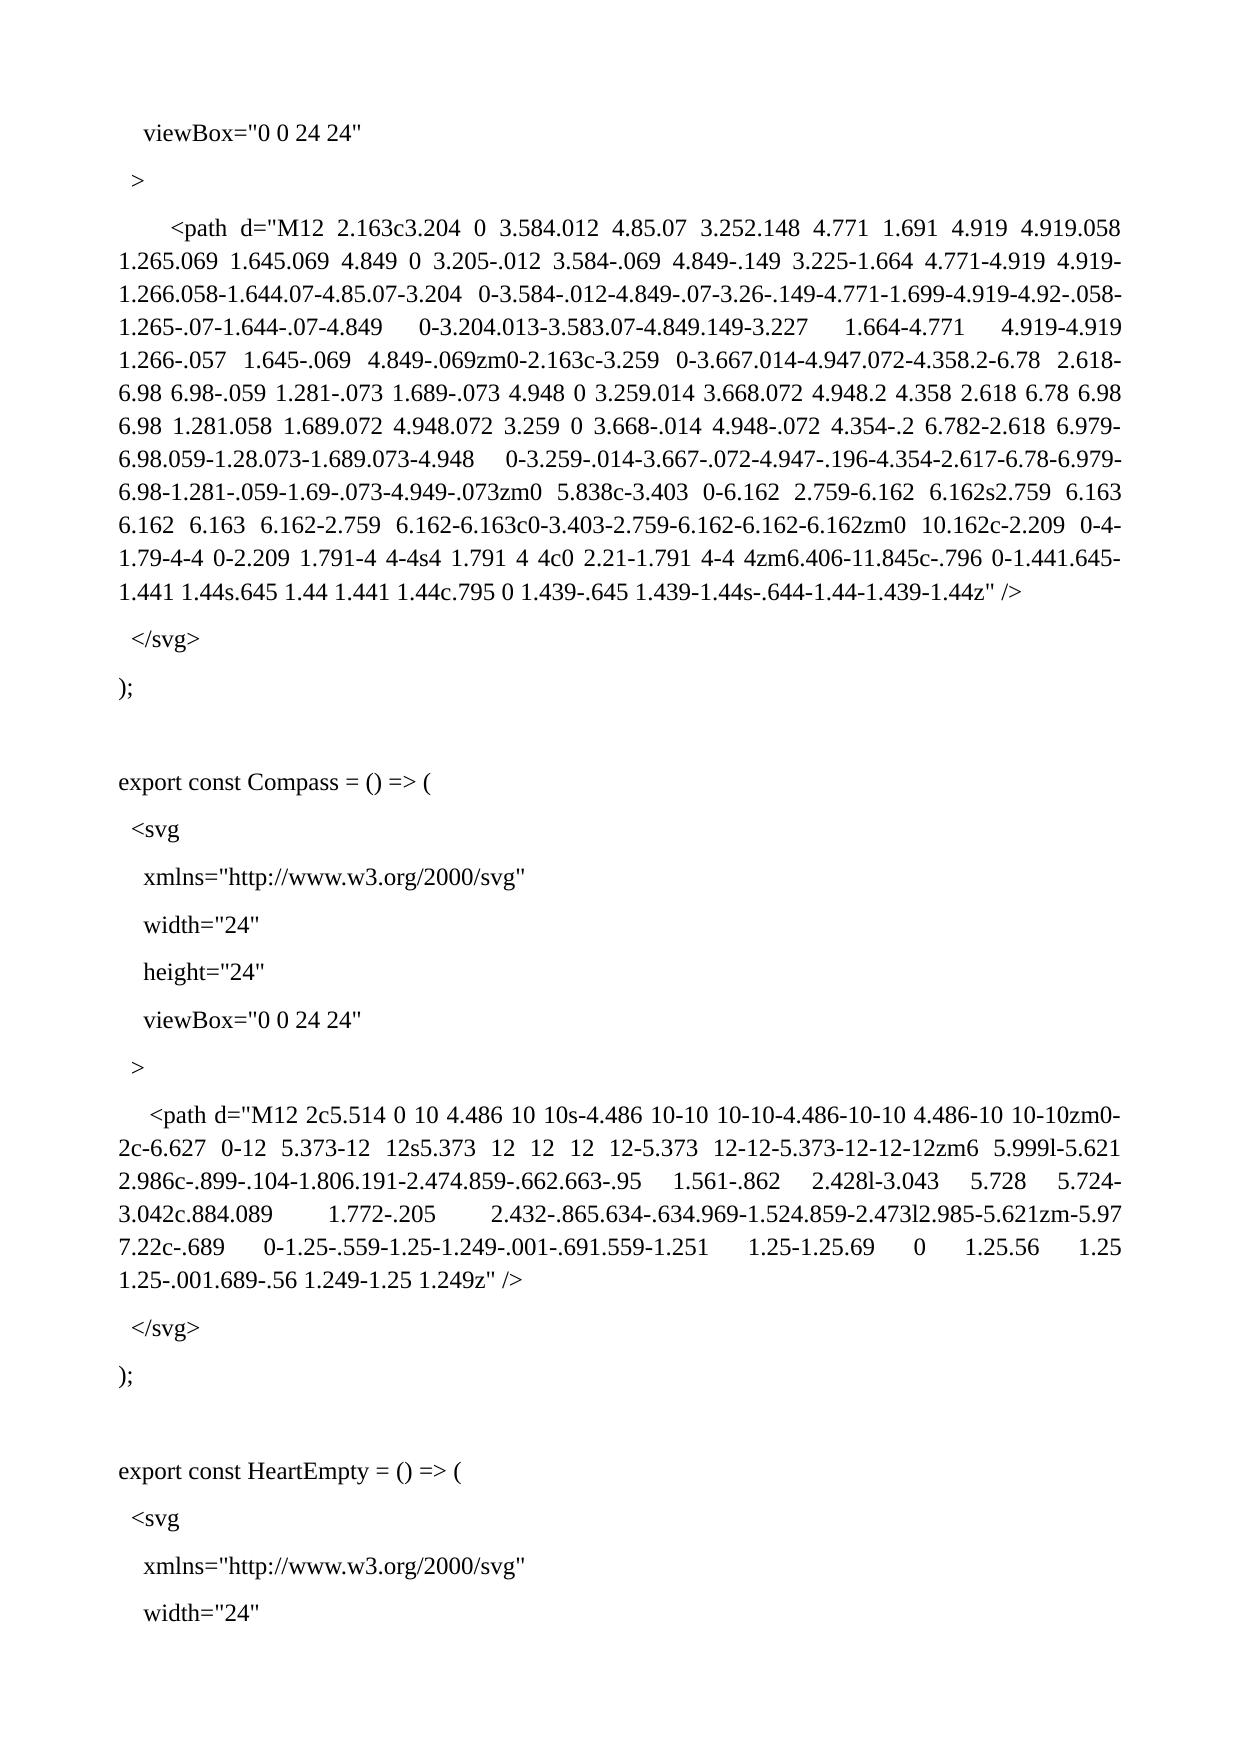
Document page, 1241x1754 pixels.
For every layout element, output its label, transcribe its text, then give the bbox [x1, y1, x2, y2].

text export const HeartEmpty = () => ( [118, 1456, 1122, 1484]
text <path d="M12 2.163c3.204 0 3.584.012 4.85.07 3.252.148 4.771 1.691 4.919 4.919.058 1.265.069 1.645.069 4.849 0 3.205-.012 3.584-.069 4.849-.149 3.225-1.664 4.771-4.919 4.919-1.266.058-1.644.07-4.85.07-3.204 0-3.584-.012-4.849-.07-3.26-.149-4.771-1.699-4.919-4.92-.058-1.265-.07-1.644-.07-4.849 0-3.204.013-3.583.07-4.849.149-3.227 1.664-4.771 4.919-4.919 1.266-.057 1.645-.069 4.849-.069zm0-2.163c-3.259 0-3.667.014-4.947.072-4.358.2-6.78 2.618-6.98 6.98-.059 1.281-.073 1.689-.073 4.948 0 3.259.014 3.668.072 4.948.2 4.358 2.618 6.78 6.98 6.98 1.281.058 1.689.072 4.948.072 3.259 0 3.668-.014 4.948-.072 4.354-.2 6.782-2.618 6.979-6.98.059-1.28.073-1.689.073-4.948 0-3.259-.014-3.667-.072-4.947-.196-4.354-2.617-6.78-6.979-6.98-1.281-.059-1.69-.073-4.949-.073zm0 5.838c-3.403 0-6.162 2.759-6.162 6.162s2.759 6.163 6.162 6.163 6.162-2.759 6.162-6.163c0-3.403-2.759-6.162-6.162-6.162zm0 10.162c-2.209 0-4-1.79-4-4 0-2.209 1.791-4 4-4s4 1.791 4 4c0 2.21-1.791 4-4 4zm6.406-11.845c-.796 0-1.441.645-1.441 1.44s.645 1.44 1.441 1.44c.795 0 1.439-.645 1.439-1.44s-.644-1.44-1.439-1.44z" /> [118, 213, 1122, 605]
text width="24" [118, 1598, 1122, 1627]
text viewBox="0 0 24 24" [118, 118, 1122, 147]
text <path d="M12 2c5.514 0 10 4.486 10 10s-4.486 10-10 10-10-4.486-10-10 4.486-10 10-10zm0-2c-6.627 0-12 5.373-12 12s5.373 12 12 12 12-5.373 12-12-5.373-12-12-12zm6 5.999l-5.621 2.986c-.899-.104-1.806.191-2.474.859-.662.663-.95 1.561-.862 2.428l-3.043 5.728 5.724-3.042c.884.089 1.772-.205 2.432-.865.634-.634.969-1.524.859-2.473l2.985-5.621zm-5.97 7.22c-.689 0-1.25-.559-1.25-1.249-.001-.691.559-1.251 1.25-1.25.69 0 1.25.56 1.25 1.25-.001.689-.56 1.249-1.25 1.249z" /> [118, 1100, 1122, 1294]
text > [118, 166, 1122, 194]
text ); [118, 1361, 1122, 1389]
text export const Compass = () => ( [118, 767, 1122, 796]
text viewBox="0 0 24 24" [118, 1005, 1122, 1034]
text width="24" [118, 910, 1122, 938]
text <svg [118, 1503, 1122, 1532]
text </svg> [118, 624, 1122, 653]
text xmlns="http://www.w3.org/2000/svg" [118, 1551, 1122, 1580]
text <svg [118, 814, 1122, 843]
text </svg> [118, 1313, 1122, 1342]
text height="24" [118, 957, 1122, 986]
text xmlns="http://www.w3.org/2000/svg" [118, 862, 1122, 891]
text ); [118, 672, 1122, 701]
text > [118, 1053, 1122, 1081]
